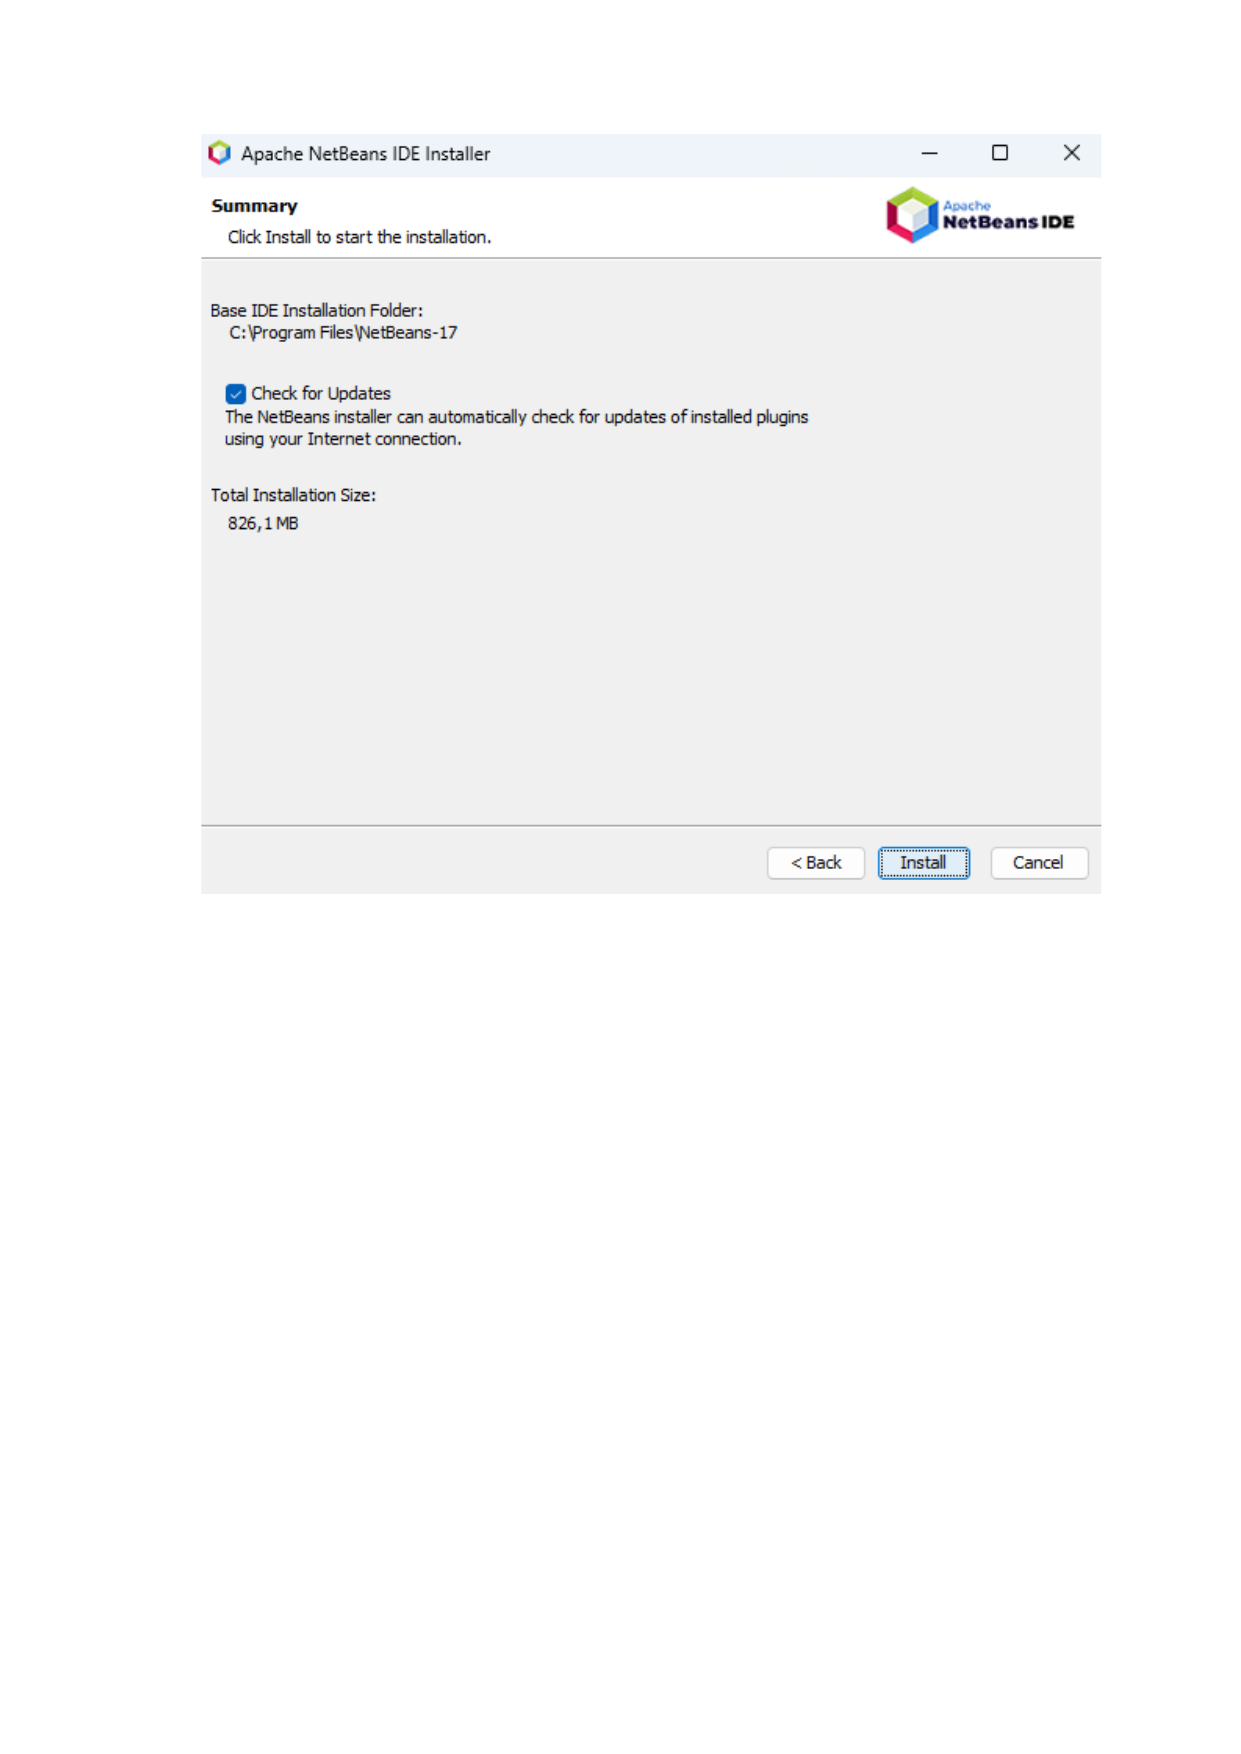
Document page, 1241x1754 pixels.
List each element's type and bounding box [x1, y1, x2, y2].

picture [201, 134, 1102, 894]
